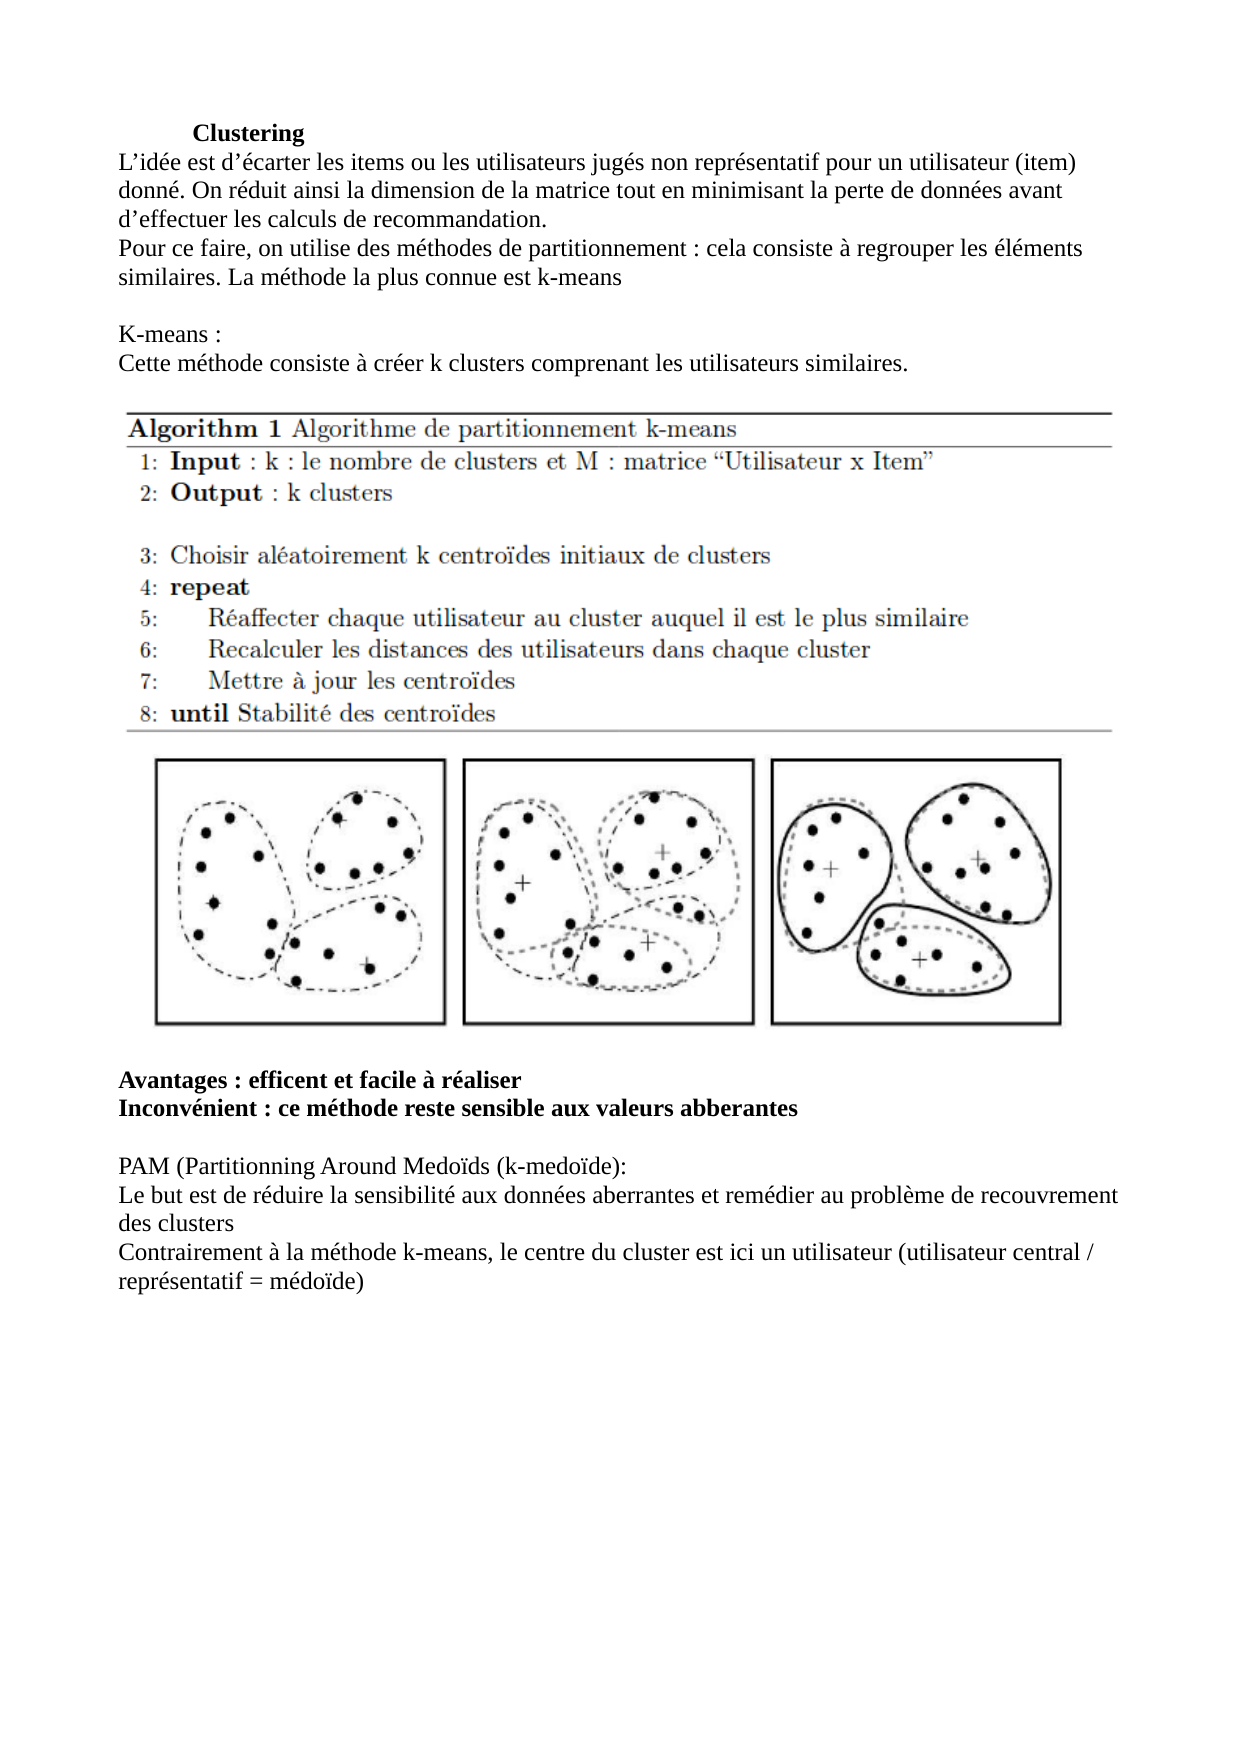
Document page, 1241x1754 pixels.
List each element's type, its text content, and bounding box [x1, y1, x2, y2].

text Contrairement à la méthode k-means, le centre du cluster est ici un utilisateur (utilisateur central / représentatif = médoïde) [118, 1237, 1122, 1295]
text Le but est de réduire la sensibilité aux données aberrantes et remédier au problème de recouvrement des clusters [118, 1180, 1122, 1237]
picture [133, 754, 1079, 1036]
text L’idée est d’écarter les items ou les utilisateurs jugés non représentatif pour un utilisateur (item) donné. On réduit ainsi la dimension de la matrice tout en minimisant la perte de données avant d’effectuer les calculs de recommandation. [118, 147, 1122, 233]
text Clustering [118, 118, 1122, 147]
text PAM (Partitionning Around Medoïds (k-medoïde): [118, 1151, 1122, 1180]
text Pour ce faire, on utilise des méthodes de partitionnement : cela consiste à regrouper les éléments similaires. La méthode la plus connue est k-means [118, 233, 1122, 291]
text Cette méthode consiste à créer k clusters comprenant les utilisateurs similaires. [118, 348, 1122, 377]
text Inconvénient : ce méthode reste sensible aux valeurs abberantes [118, 1093, 1122, 1122]
text Avantages : efficent et facile à réaliser [118, 1065, 1122, 1093]
picture [118, 407, 1123, 740]
text K-means : [118, 319, 1122, 348]
